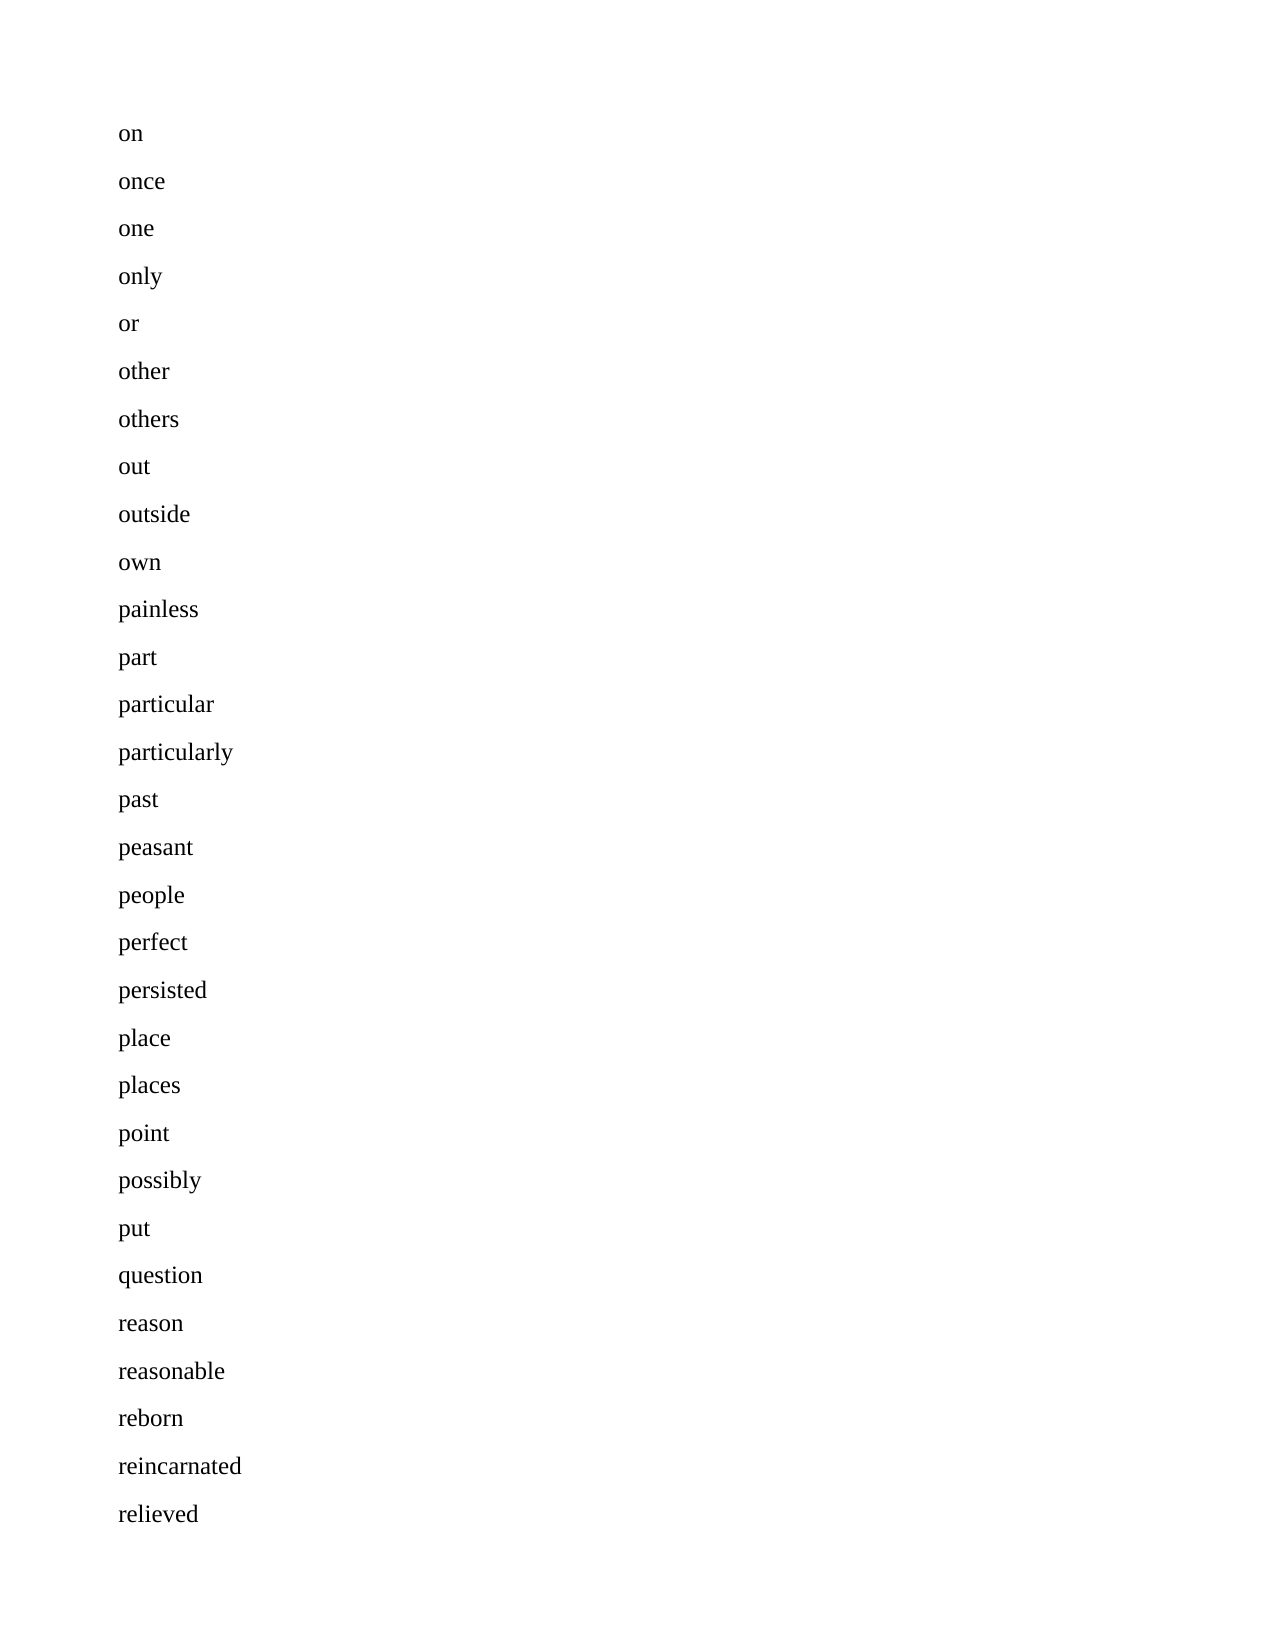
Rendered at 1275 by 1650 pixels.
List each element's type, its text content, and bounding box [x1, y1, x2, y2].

text put [118, 1213, 1157, 1242]
text particularly [118, 737, 1157, 766]
text possibly [118, 1165, 1157, 1194]
text places [118, 1070, 1157, 1099]
text perfect [118, 927, 1157, 956]
text part [118, 642, 1157, 671]
text other [118, 356, 1157, 385]
text reborn [118, 1403, 1157, 1432]
text question [118, 1261, 1157, 1289]
text out [118, 451, 1157, 480]
text outside [118, 499, 1157, 528]
text once [118, 166, 1157, 194]
text painless [118, 594, 1157, 623]
text past [118, 784, 1157, 813]
text people [118, 880, 1157, 908]
text reincarnated [118, 1451, 1157, 1480]
text place [118, 1023, 1157, 1051]
text reasonable [118, 1356, 1157, 1384]
text on [118, 118, 1157, 147]
text reason [118, 1308, 1157, 1337]
text or [118, 308, 1157, 337]
text own [118, 547, 1157, 575]
text relieved [118, 1499, 1157, 1527]
text persisted [118, 975, 1157, 1004]
text others [118, 404, 1157, 432]
text one [118, 213, 1157, 242]
text point [118, 1118, 1157, 1147]
text peasant [118, 832, 1157, 861]
text particular [118, 689, 1157, 718]
text only [118, 261, 1157, 290]
